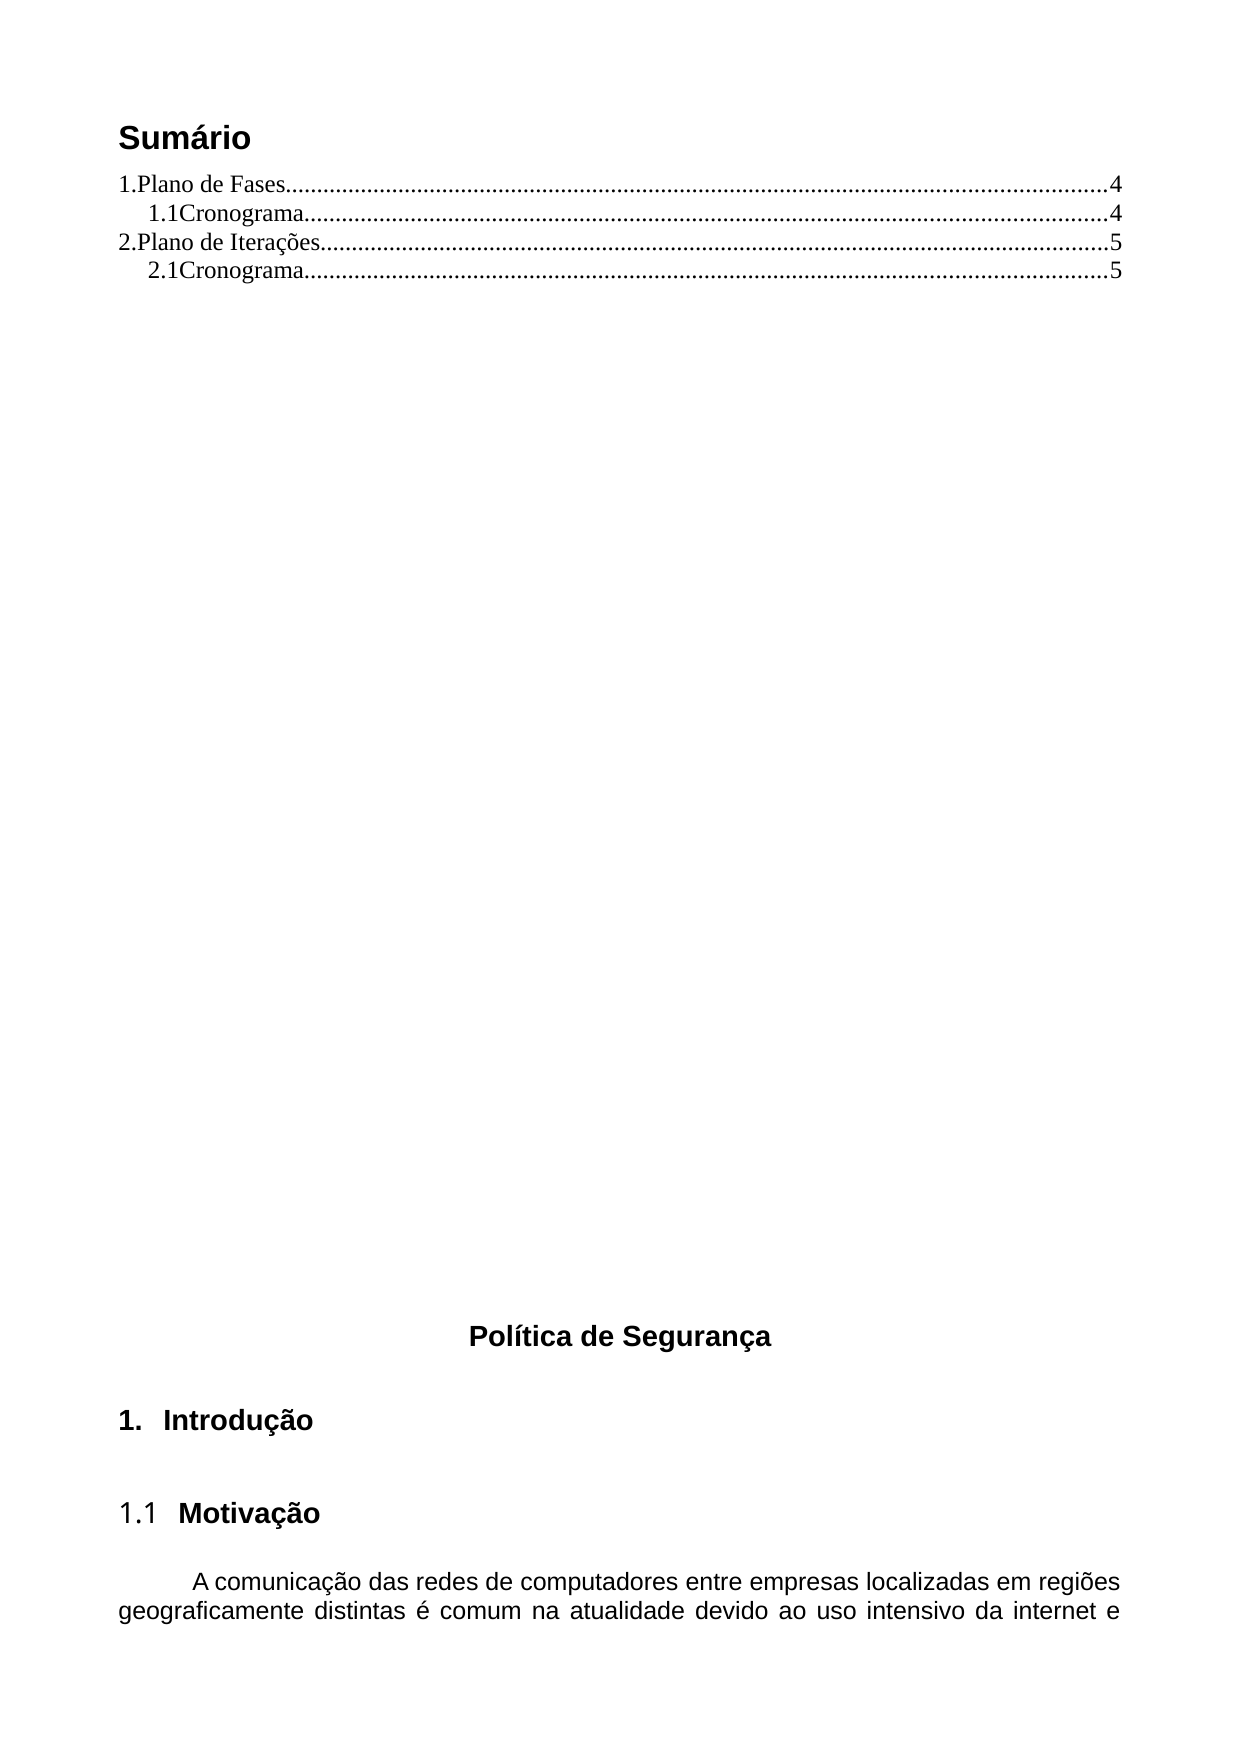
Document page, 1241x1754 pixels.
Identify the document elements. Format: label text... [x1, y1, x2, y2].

subtitle Introdução [118, 1403, 1122, 1436]
subtitle Sumário [118, 118, 1122, 157]
text 1.1Cronograma 4 [148, 198, 1122, 227]
text A comunicação das redes de computadores entre empresas localizadas em regiões geograficamente distintas é comum na atualidade devido ao uso intensivo da internet e [118, 1567, 1122, 1624]
text 2.1Cronograma 5 [148, 255, 1122, 284]
text Política de Segurança [118, 1319, 1122, 1353]
text 1.Plano de Fases 4 [118, 169, 1122, 198]
text 2.Plano de Iterações 5 [118, 227, 1122, 255]
subtitle Motivação [118, 1492, 1122, 1532]
